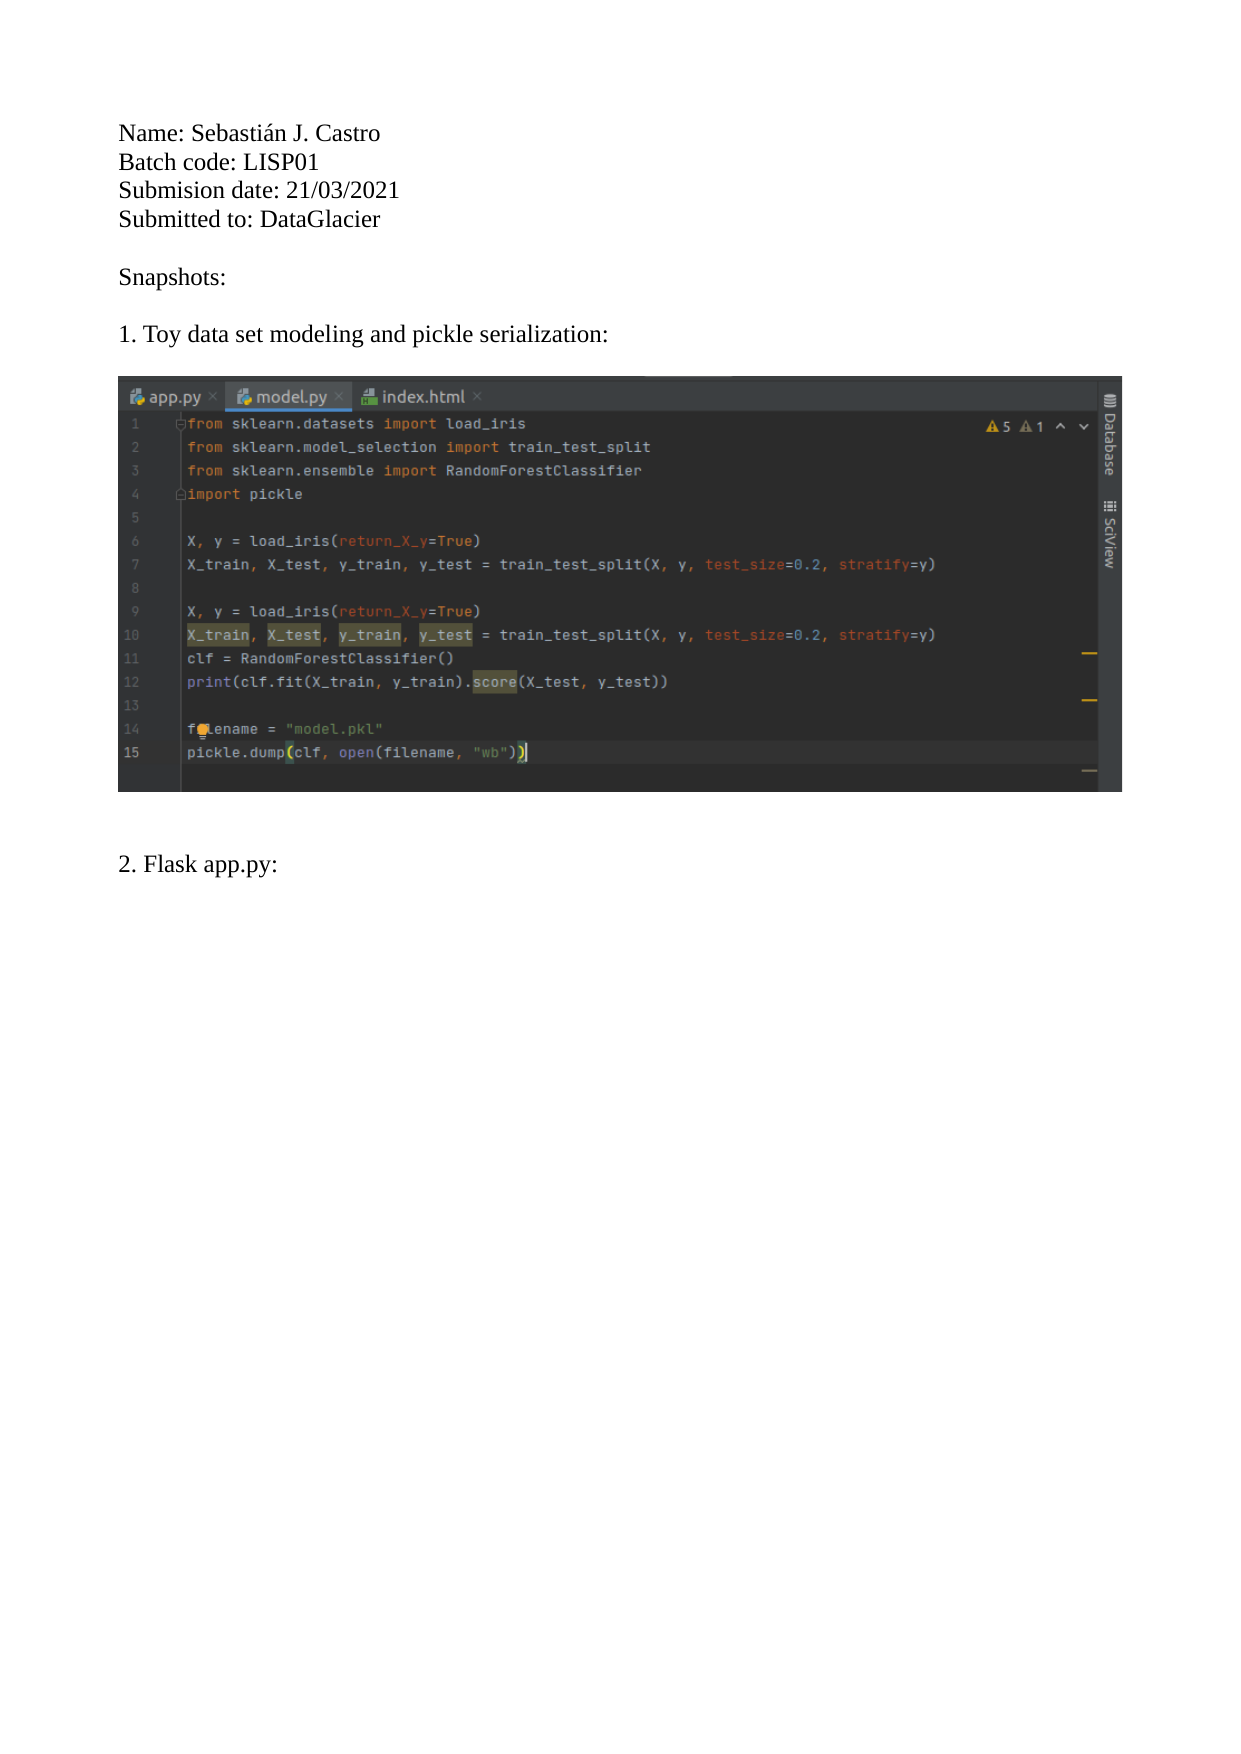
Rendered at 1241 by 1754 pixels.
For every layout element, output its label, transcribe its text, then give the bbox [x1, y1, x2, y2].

text Submision date: 21/03/2021 [118, 176, 1122, 204]
text 2. Flask app.py: [118, 849, 1122, 878]
picture [118, 376, 1123, 792]
text 1. Toy data set modeling and pickle serialization: [118, 319, 1122, 348]
text Batch code: LISP01 [118, 147, 1122, 176]
text Submitted to: DataGlacier [118, 204, 1122, 233]
text Snapshots: [118, 262, 1122, 291]
text Name: Sebastián J. Castro [118, 118, 1122, 147]
